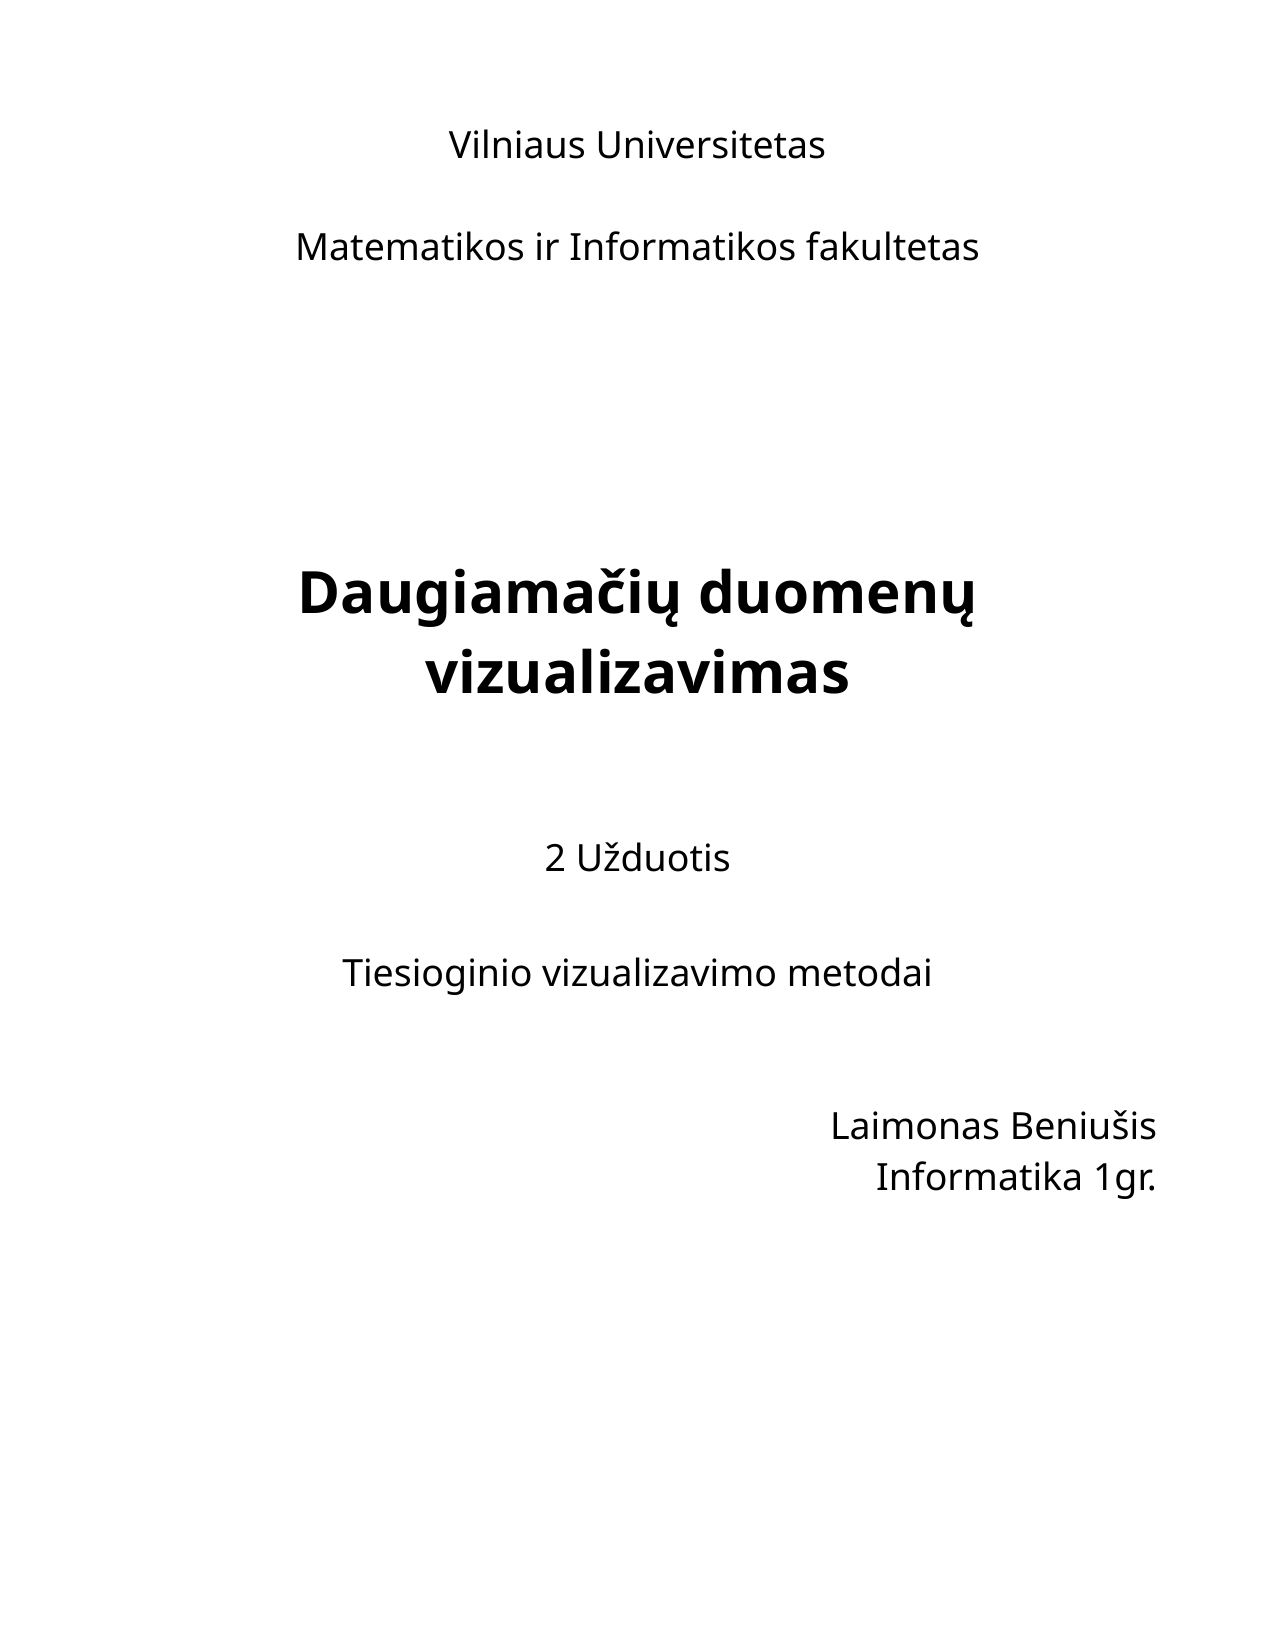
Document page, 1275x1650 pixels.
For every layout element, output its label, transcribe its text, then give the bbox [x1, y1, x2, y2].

text Tiesioginio vizualizavimo metodai [118, 946, 1157, 997]
subtitle 2 Užduotis [118, 831, 1157, 882]
title Daugiamačių duomenų vizualizavimas [118, 551, 1157, 710]
text Vilniaus Universitetas [118, 118, 1157, 169]
text Informatika 1gr. [118, 1150, 1157, 1201]
text Laimonas Beniušis [118, 1099, 1157, 1150]
text Matematikos ir Informatikos fakultetas [118, 220, 1157, 271]
